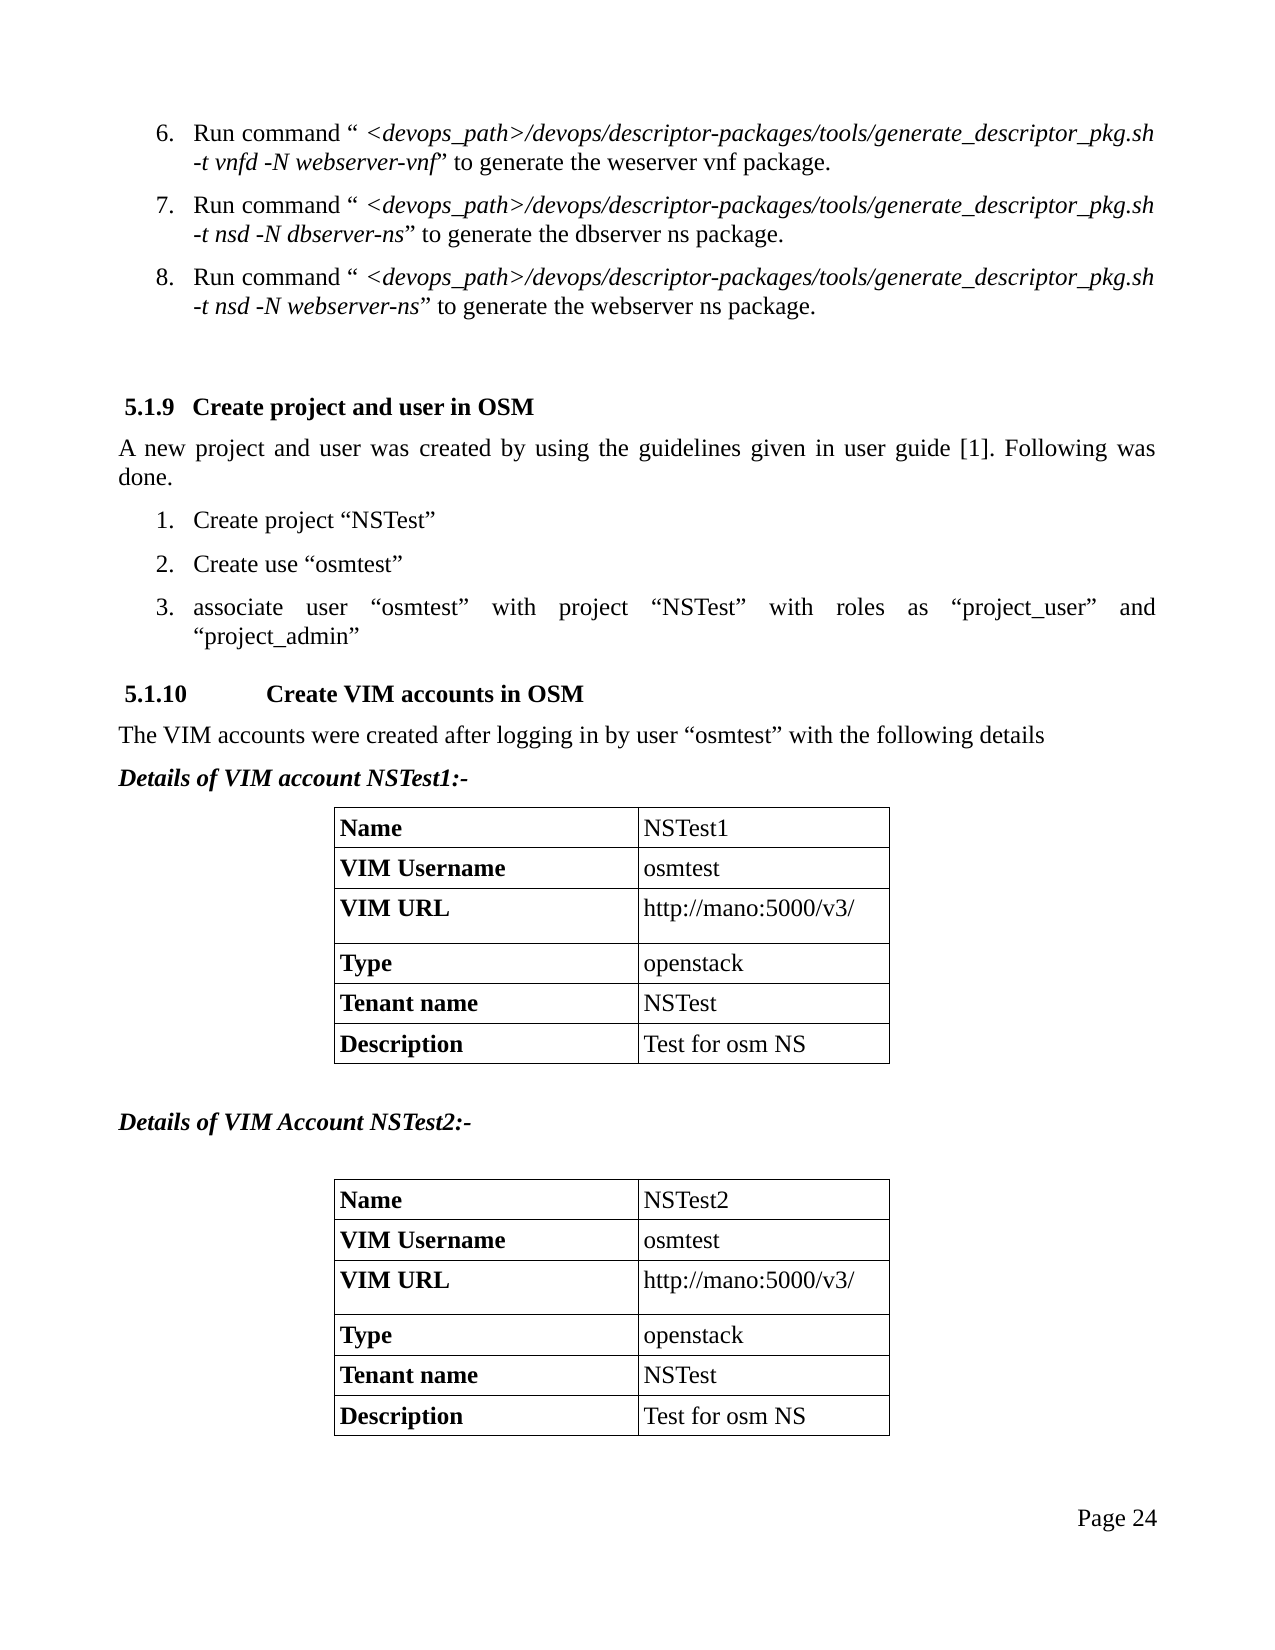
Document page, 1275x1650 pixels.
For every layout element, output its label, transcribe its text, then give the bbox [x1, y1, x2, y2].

table_cell VIM URL [335, 889, 638, 942]
table_cell VIM URL [335, 1261, 638, 1314]
list Run command “ <devops_path>/devops/descriptor-packages/tools/generate_descriptor_pkg.sh -t vnfd -N webserver-vnf” to generate the weserver vnf package. [156, 118, 1157, 176]
table_cell Type [335, 1315, 638, 1355]
table_cell Tenant name [335, 984, 638, 1023]
table_cell NSTest [639, 1356, 889, 1395]
table_cell VIM Username [335, 1220, 638, 1259]
table_header Name [335, 808, 638, 847]
list associate user “osmtest” with project “NSTest” with roles as “project_user” and “project_admin” [156, 592, 1157, 650]
list Run command “ <devops_path>/devops/descriptor-packages/tools/generate_descriptor_pkg.sh -t nsd -N webserver-ns” to generate the webserver ns package. [156, 262, 1157, 320]
list Run command “ <devops_path>/devops/descriptor-packages/tools/generate_descriptor_pkg.sh -t nsd -N dbserver-ns” to generate the dbserver ns package. [156, 190, 1157, 248]
table_header NSTest1 [639, 808, 889, 847]
table_cell Description [335, 1024, 638, 1063]
text A new project and user was created by using the guidelines given in user guide [1]. Following was done. [118, 433, 1157, 491]
table_cell Test for osm NS [639, 1396, 889, 1435]
text The VIM accounts were created after logging in by user “osmtest” with the following details [118, 720, 1157, 749]
table_header NSTest2 [639, 1180, 889, 1219]
subtitle Create VIM accounts in OSM [118, 679, 1157, 708]
table_cell osmtest [639, 848, 889, 887]
list Create use “osmtest” [156, 549, 1157, 578]
table_cell NSTest [639, 984, 889, 1023]
table_cell openstack [639, 944, 889, 983]
table_cell Tenant name [335, 1356, 638, 1395]
table_cell Type [335, 944, 638, 983]
text Details of VIM Account NSTest2:- [118, 1107, 1157, 1136]
subtitle Create project and user in OSM [118, 392, 1157, 421]
table_cell Description [335, 1396, 638, 1435]
text Details of VIM account NSTest1:- [118, 763, 1157, 792]
table_cell VIM Username [335, 848, 638, 887]
table_cell openstack [639, 1315, 889, 1355]
table_cell osmtest [639, 1220, 889, 1259]
list Create project “NSTest” [156, 506, 1157, 534]
table_cell http://mano:5000/v3/ [639, 1261, 889, 1314]
table_header Name [335, 1180, 638, 1219]
table_cell Test for osm NS [639, 1024, 889, 1063]
table_cell http://mano:5000/v3/ [639, 889, 889, 942]
